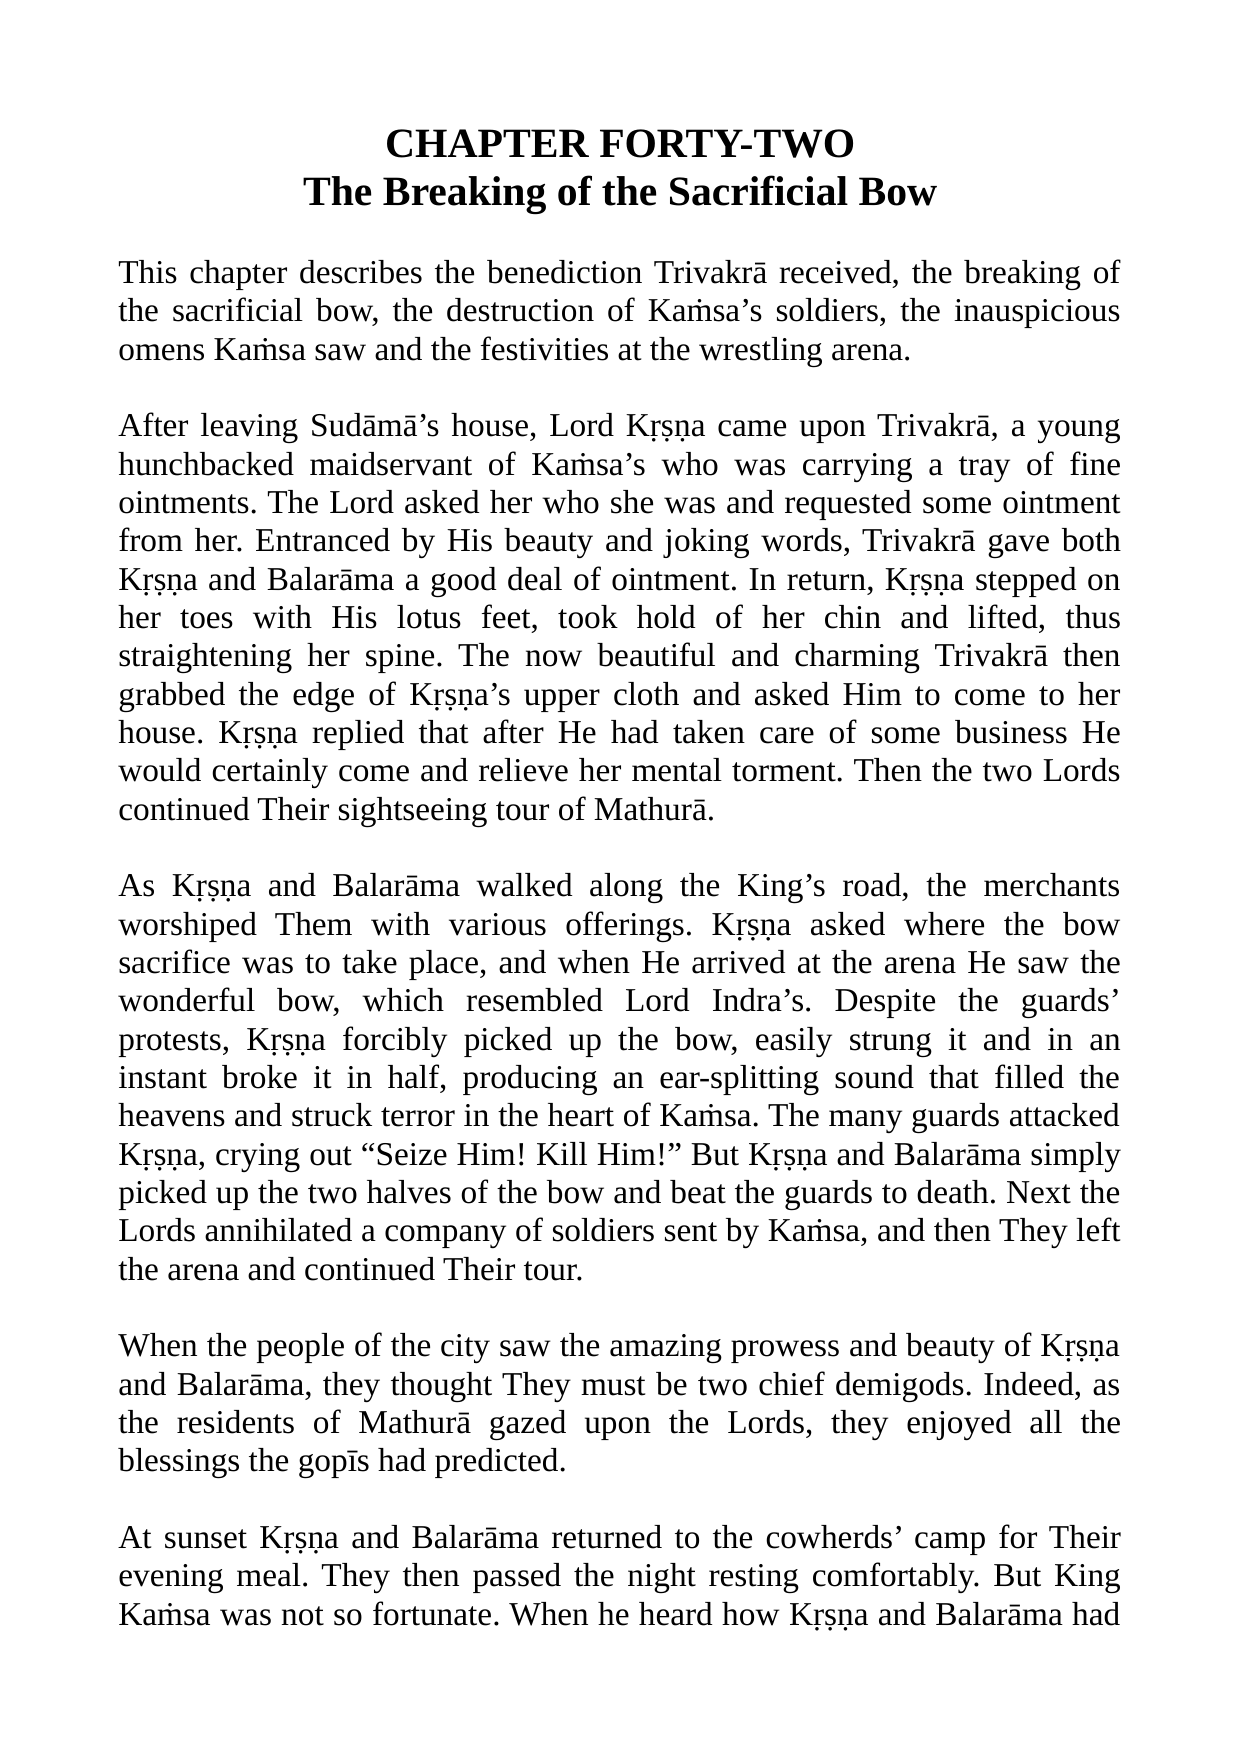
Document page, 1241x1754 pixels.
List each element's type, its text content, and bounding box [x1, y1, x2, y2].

text When the people of the city saw the amazing prowess and beauty of Kṛṣṇa and Balarāma, they thought They must be two chief demigods. Indeed, as the residents of Mathurā gazed upon the Lords, they enjoyed all the blessings the gopīs had predicted. [118, 1326, 1122, 1479]
text At sunset Kṛṣṇa and Balarāma returned to the cowherds’ camp for Their evening meal. They then passed the night resting comfortably. But King Kaṁsa was not so fortunate. When he heard how Kṛṣṇa and Balarāma had [118, 1517, 1122, 1632]
text As Kṛṣṇa and Balarāma walked along the King’s road, the merchants worshiped Them with various offerings. Kṛṣṇa asked where the bow sacrifice was to take place, and when He arrived at the arena He saw the wonderful bow, which resembled Lord Indra’s. Despite the guards’ protests, Kṛṣṇa forcibly picked up the bow, easily strung it and in an instant broke it in half, producing an ear-splitting sound that filled the heavens and struck terror in the heart of Kaṁsa. The many guards attacked Kṛṣṇa, crying out “Seize Him! Kill Him!” But Kṛṣṇa and Balarāma simply picked up the two halves of the bow and beat the guards to death. Next the Lords annihilated a company of soldiers sent by Kaṁsa, and then They left the arena and continued Their tour. [118, 866, 1122, 1287]
text This chapter describes the benediction Trivakrā received, the breaking of the sacrificial bow, the destruction of Kaṁsa’s soldiers, the inauspicious omens Kaṁsa saw and the festivities at the wrestling arena. [118, 252, 1122, 367]
text CHAPTER FORTY-TWO [118, 118, 1122, 166]
text After leaving Sudāmā’s house, Lord Kṛṣṇa came upon Trivakrā, a young hunchbacked maidservant of Kaṁsa’s who was carrying a tray of fine ointments. The Lord asked her who she was and requested some ointment from her. Entranced by His beauty and joking words, Trivakrā gave both Kṛṣṇa and Balarāma a good deal of ointment. In return, Kṛṣṇa stepped on her toes with His lotus feet, took hold of her chin and lifted, thus straightening her spine. The now beautiful and charming Trivakrā then grabbed the edge of Kṛṣṇa’s upper cloth and asked Him to come to her house. Kṛṣṇa replied that after He had taken care of some business He would certainly come and relieve her mental torment. Then the two Lords continued Their sightseeing tour of Mathurā. [118, 406, 1122, 827]
text The Breaking of the Sacrificial Bow [118, 166, 1122, 214]
